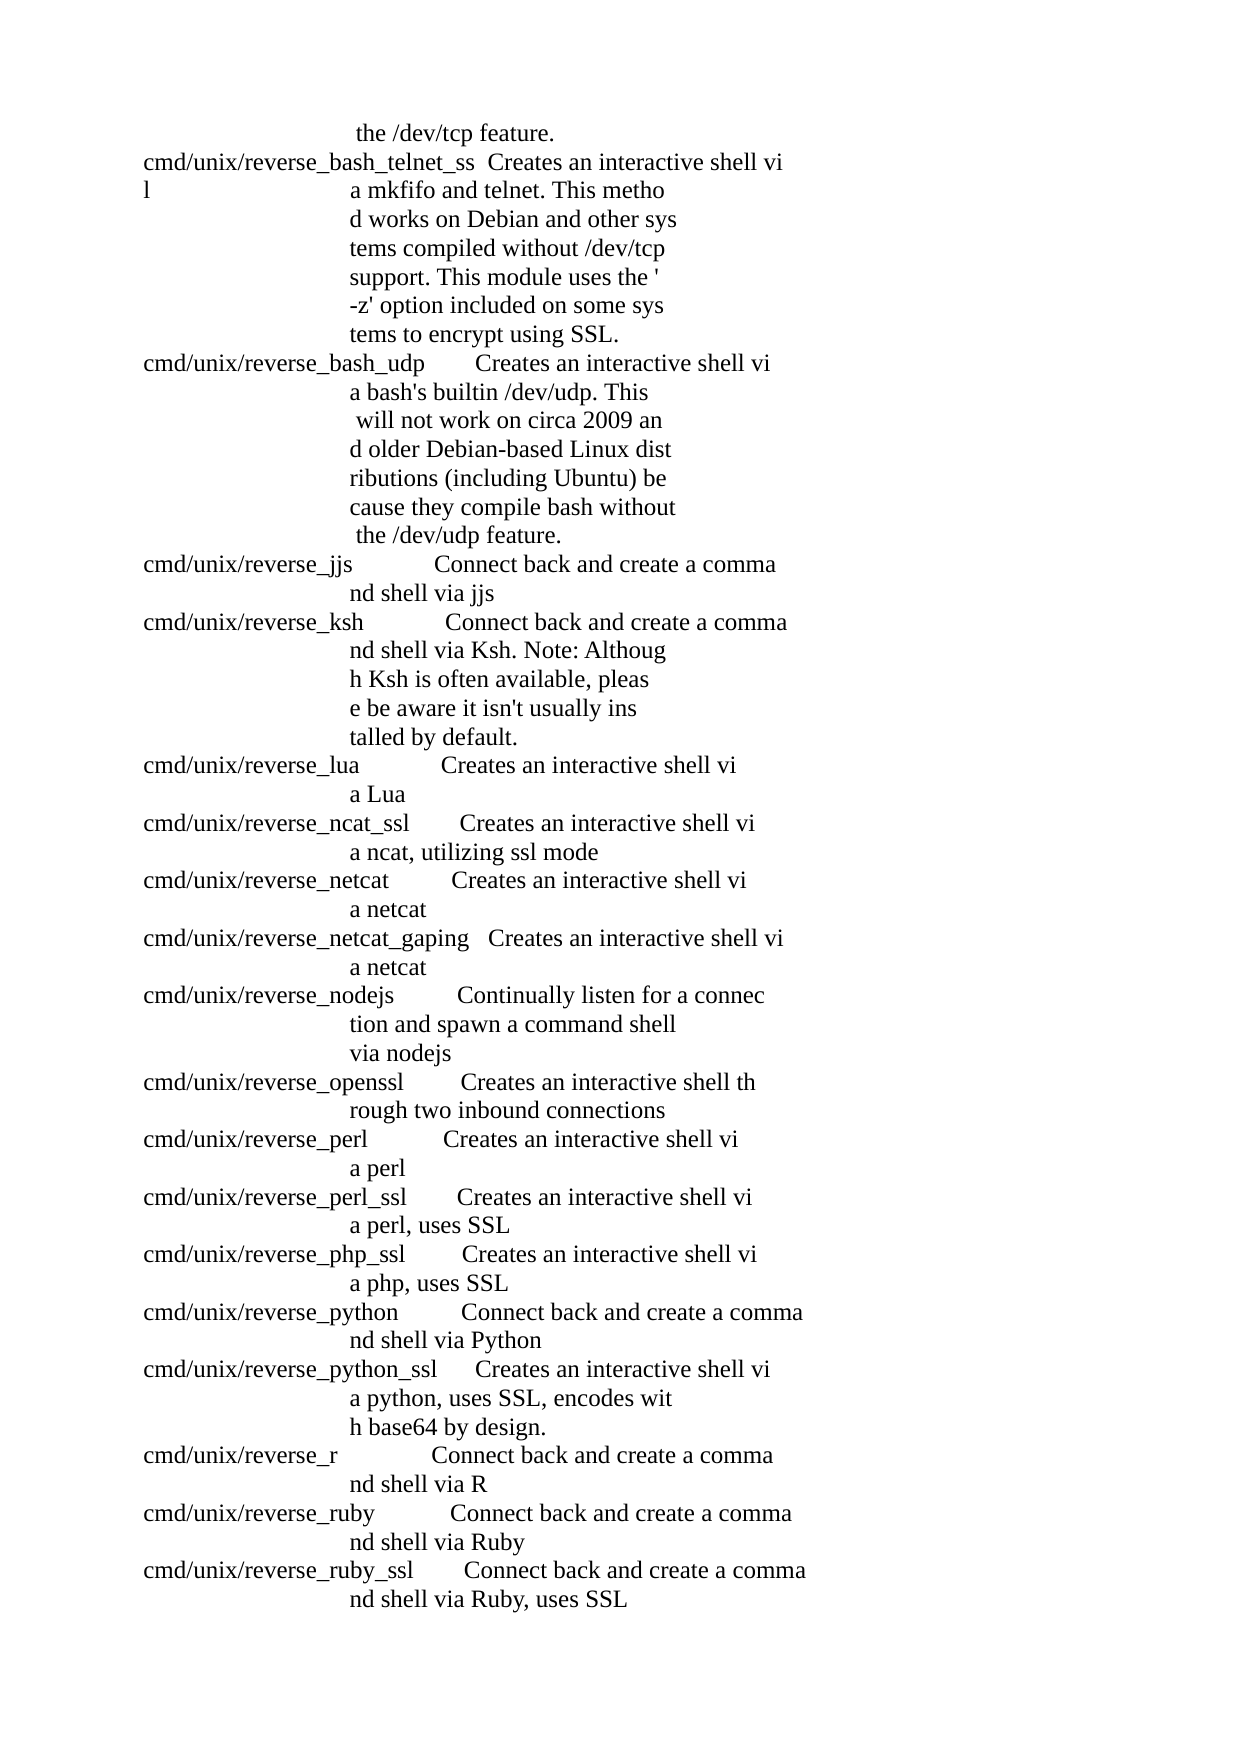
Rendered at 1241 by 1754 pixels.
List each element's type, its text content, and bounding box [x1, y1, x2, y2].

text cmd/unix/reverse_ruby_ssl Connect back and create a comma [118, 1556, 1122, 1584]
text rough two inbound connections [118, 1096, 1122, 1124]
text cmd/unix/reverse_nodejs Continually listen for a connec [118, 981, 1122, 1009]
text the /dev/tcp feature. [118, 118, 1122, 147]
text via nodejs [118, 1038, 1122, 1067]
text e be aware it isn't usually ins [118, 693, 1122, 722]
text nd shell via R [118, 1469, 1122, 1498]
text cmd/unix/reverse_python_ssl Creates an interactive shell vi [118, 1354, 1122, 1383]
text cmd/unix/reverse_bash_udp Creates an interactive shell vi [118, 348, 1122, 377]
text a ncat, utilizing ssl mode [118, 837, 1122, 866]
text l a mkfifo and telnet. This metho [118, 176, 1122, 204]
text a netcat [118, 894, 1122, 923]
text d works on Debian and other sys [118, 204, 1122, 233]
text cmd/unix/reverse_openssl Creates an interactive shell th [118, 1067, 1122, 1096]
text nd shell via Ruby, uses SSL [118, 1584, 1122, 1613]
text will not work on circa 2009 an [118, 406, 1122, 434]
text tems compiled without /dev/tcp [118, 233, 1122, 262]
text cmd/unix/reverse_jjs Connect back and create a comma [118, 549, 1122, 578]
text cmd/unix/reverse_bash_telnet_ss Creates an interactive shell vi [118, 147, 1122, 176]
text a perl, uses SSL [118, 1211, 1122, 1239]
text -z' option included on some sys [118, 291, 1122, 319]
text the /dev/udp feature. [118, 521, 1122, 549]
text tion and spawn a command shell [118, 1009, 1122, 1038]
text nd shell via Ruby [118, 1527, 1122, 1556]
text a bash's builtin /dev/udp. This [118, 377, 1122, 406]
text nd shell via Ksh. Note: Althoug [118, 636, 1122, 664]
text nd shell via jjs [118, 578, 1122, 607]
text cmd/unix/reverse_perl Creates an interactive shell vi [118, 1124, 1122, 1153]
text a php, uses SSL [118, 1268, 1122, 1297]
text a perl [118, 1153, 1122, 1182]
text cmd/unix/reverse_r Connect back and create a comma [118, 1441, 1122, 1469]
text cmd/unix/reverse_ncat_ssl Creates an interactive shell vi [118, 808, 1122, 837]
text cause they compile bash without [118, 492, 1122, 521]
text talled by default. [118, 722, 1122, 751]
text a Lua [118, 779, 1122, 808]
text cmd/unix/reverse_php_ssl Creates an interactive shell vi [118, 1239, 1122, 1268]
text h Ksh is often available, pleas [118, 664, 1122, 693]
text tems to encrypt using SSL. [118, 319, 1122, 348]
text cmd/unix/reverse_netcat_gaping Creates an interactive shell vi [118, 923, 1122, 952]
text ributions (including Ubuntu) be [118, 463, 1122, 492]
text d older Debian-based Linux dist [118, 434, 1122, 463]
text cmd/unix/reverse_perl_ssl Creates an interactive shell vi [118, 1182, 1122, 1211]
text nd shell via Python [118, 1326, 1122, 1354]
text cmd/unix/reverse_python Connect back and create a comma [118, 1297, 1122, 1326]
text cmd/unix/reverse_netcat Creates an interactive shell vi [118, 866, 1122, 894]
text cmd/unix/reverse_ksh Connect back and create a comma [118, 607, 1122, 636]
text a python, uses SSL, encodes wit [118, 1383, 1122, 1412]
text cmd/unix/reverse_lua Creates an interactive shell vi [118, 751, 1122, 779]
text a netcat [118, 952, 1122, 981]
text cmd/unix/reverse_ruby Connect back and create a comma [118, 1498, 1122, 1527]
text support. This module uses the ' [118, 262, 1122, 291]
text h base64 by design. [118, 1412, 1122, 1441]
